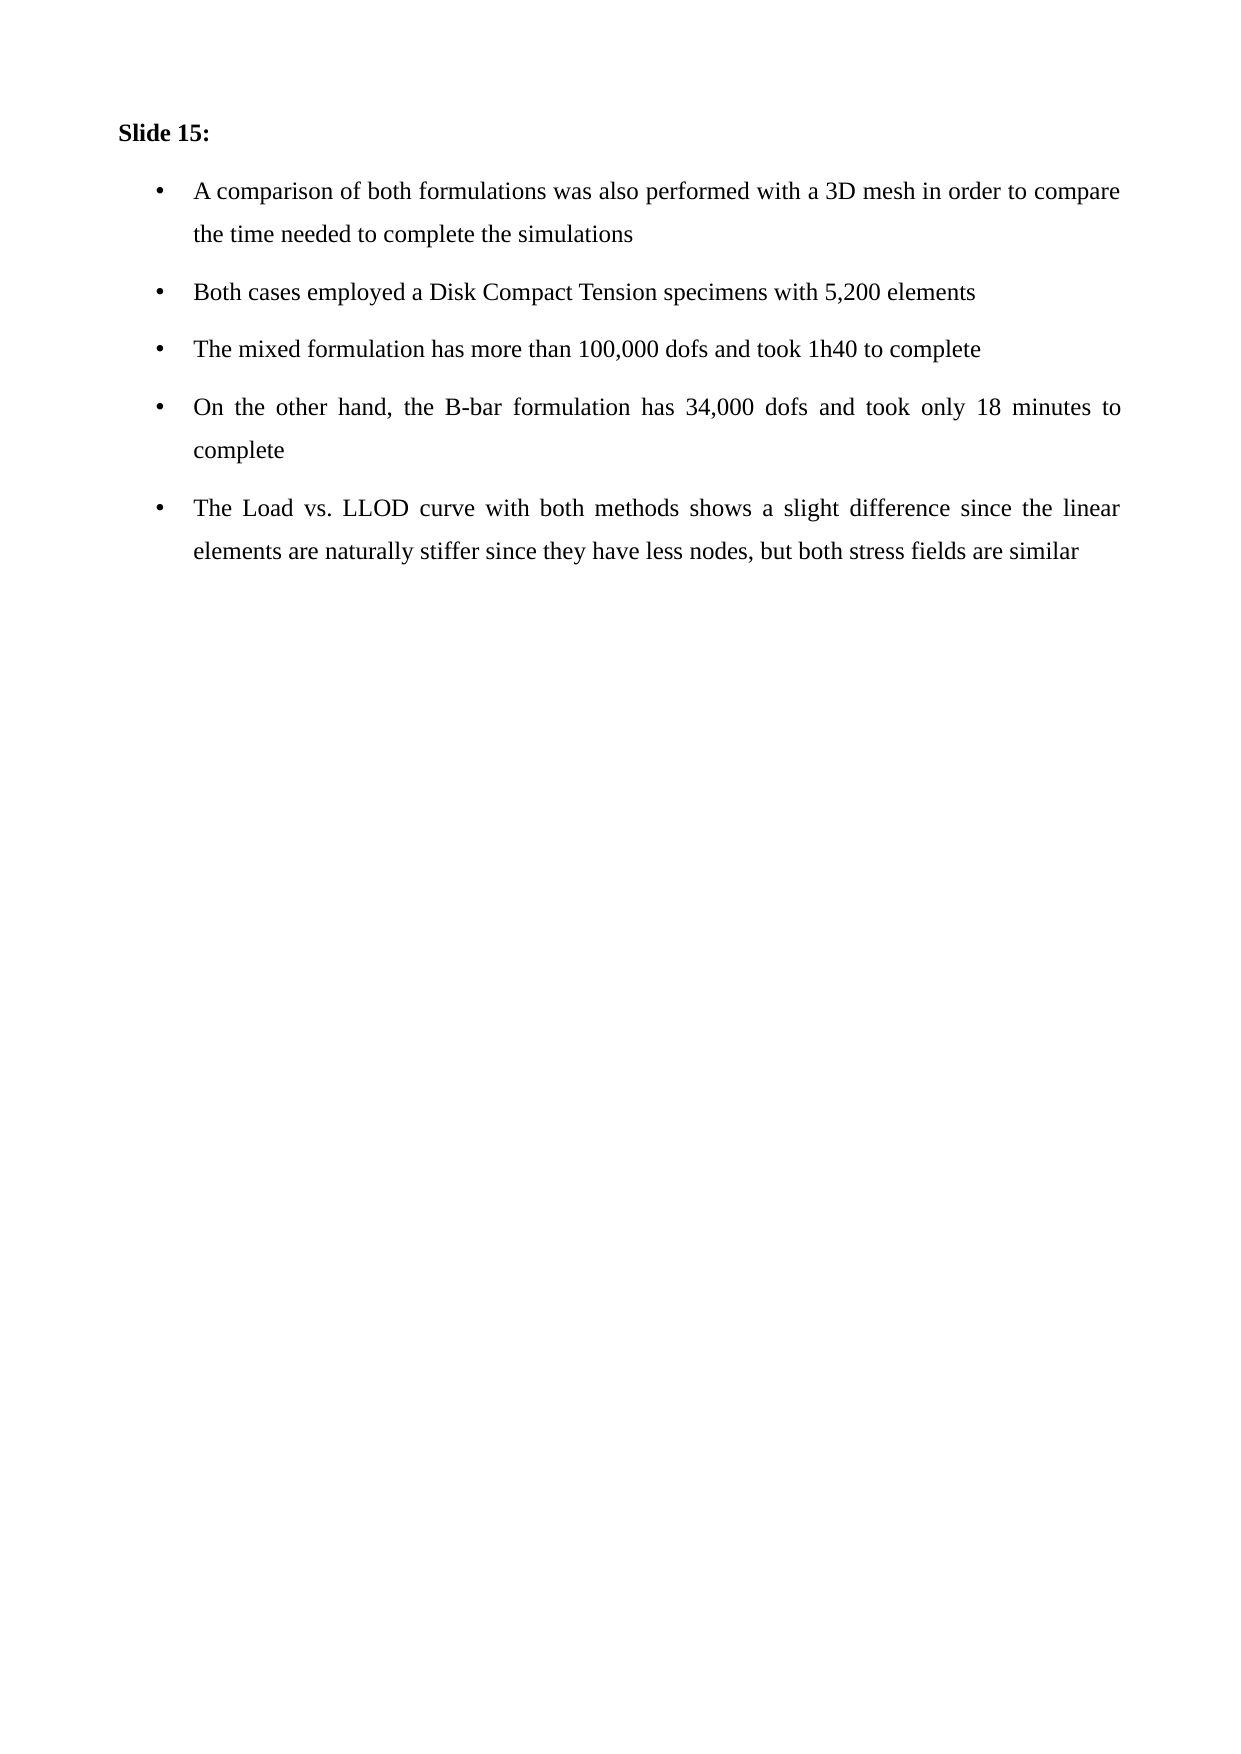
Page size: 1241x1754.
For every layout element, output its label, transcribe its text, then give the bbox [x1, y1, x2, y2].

list The Load vs. LLOD curve with both methods shows a slight difference since the linear elements are naturally stiffer since they have less nodes, but both stress fields are similar [156, 493, 1122, 565]
list The mixed formulation has more than 100,000 dofs and took 1h40 to complete [156, 334, 1122, 363]
list On the other hand, the B-bar formulation has 34,000 dofs and took only 18 minutes to complete [156, 392, 1122, 464]
list Both cases employed a Disk Compact Tension specimens with 5,200 elements [156, 277, 1122, 305]
text Slide 15: [118, 118, 1122, 147]
list A comparison of both formulations was also performed with a 3D mesh in order to compare the time needed to complete the simulations [156, 176, 1122, 248]
